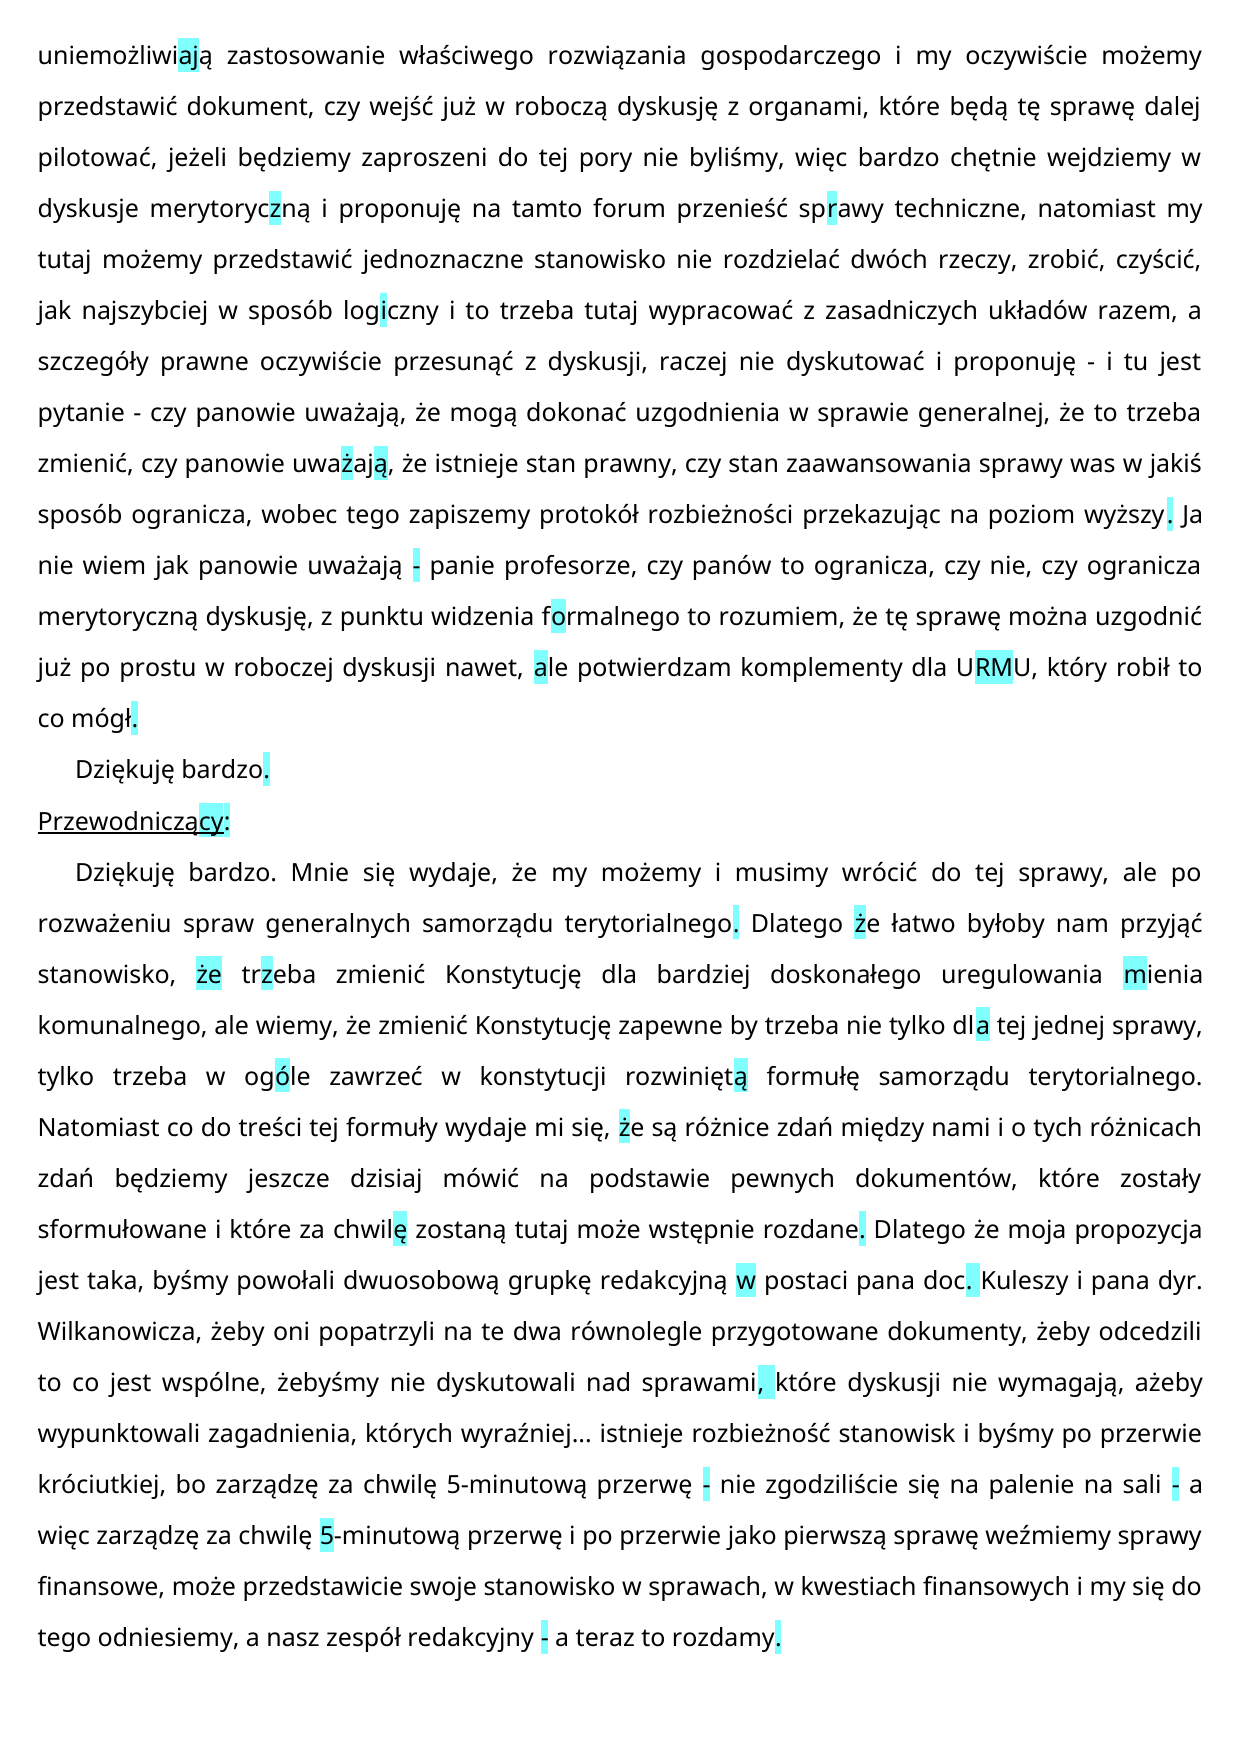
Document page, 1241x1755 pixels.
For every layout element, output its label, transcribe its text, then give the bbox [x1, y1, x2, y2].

text uniemożliwiają zastosowanie właściwego rozwiązania gospodarczego i my oczywiście możemy przedstawić dokument, czy wejść już w roboczą dyskusję z organami, które będą tę sprawę dalej pilotować, jeżeli będziemy zaproszeni do tej pory nie byliśmy, więc bardzo chętnie wejdziemy w dyskusje merytoryczną i proponuję na tamto forum przenieść sprawy techniczne, natomiast my tutaj możemy przedstawić jednoznaczne stanowisko nie rozdzielać dwóch rzeczy, zrobić, czyścić, jak najszybciej w sposób logiczny i to trzeba tutaj wypracować z zasadniczych układów razem, a szczegóły prawne oczywiście przesunąć z dyskusji, raczej nie dyskutować i proponuję - i tu jest pytanie - czy panowie uważają, że mogą dokonać uzgodnienia w sprawie generalnej, że to trzeba zmienić, czy panowie uważają, że istnieje stan prawny, czy stan zaawansowania sprawy was w jakiś sposób ogranicza, wobec tego zapiszemy protokół rozbieżności przekazując na poziom wyższy. Ja nie wiem jak panowie uważają - panie profesorze, czy panów to ogranicza, czy nie, czy ogranicza merytoryczną dyskusję, z punktu widzenia formalnego to rozumiem, że tę sprawę można uzgodnić już po prostu w roboczej dyskusji nawet, ale potwierdzam komplementy dla URMU, który robił to co mógł. [37, 37, 1203, 735]
text Dziękuję bardzo. [37, 752, 1203, 786]
text Dziękuję bardzo. Mnie się wydaje, że my możemy i musimy wrócić do tej sprawy, ale po rozważeniu spraw generalnych samorządu terytorialnego. Dlatego że łatwo byłoby nam przyjąć stanowisko, że trzeba zmienić Konstytucję dla bardziej doskonałego uregulowania mienia komunalnego, ale wiemy, że zmienić Konstytucję zapewne by trzeba nie tylko dla tej jednej sprawy, tylko trzeba w ogóle zawrzeć w konstytucji rozwiniętą formułę samorządu terytorialnego. Natomiast co do treści tej formuły wydaje mi się, że są różnice zdań między nami i o tych różnicach zdań będziemy jeszcze dzisiaj mówić na podstawie pewnych dokumentów, które zostały sformułowane i które za chwilę zostaną tutaj może wstępnie rozdane. Dlatego że moja propozycja jest taka, byśmy powołali dwuosobową grupkę redakcyjną w postaci pana doc. Kuleszy i pana dyr. Wilkanowicza, żeby oni popatrzyli na te dwa równolegle przygotowane dokumenty, żeby odcedzili to co jest wspólne, żebyśmy nie dyskutowali nad sprawami, które dyskusji nie wymagają, ażeby wypunktowali zagadnienia, których wyraźniej... istnieje rozbieżność stanowisk i byśmy po przerwie króciutkiej, bo zarządzę za chwilę 5-minutową przerwę - nie zgodziliście się na palenie na sali - a więc zarządzę za chwilę 5-minutową przerwę i po przerwie jako pierwszą sprawę weźmiemy sprawy finansowe, może przedstawicie swoje stanowisko w sprawach, w kwestiach finansowych i my się do tego odniesiemy, a nasz zespół redakcyjny - a teraz to rozdamy. [37, 854, 1203, 1654]
text Przewodniczący: [37, 803, 1203, 837]
